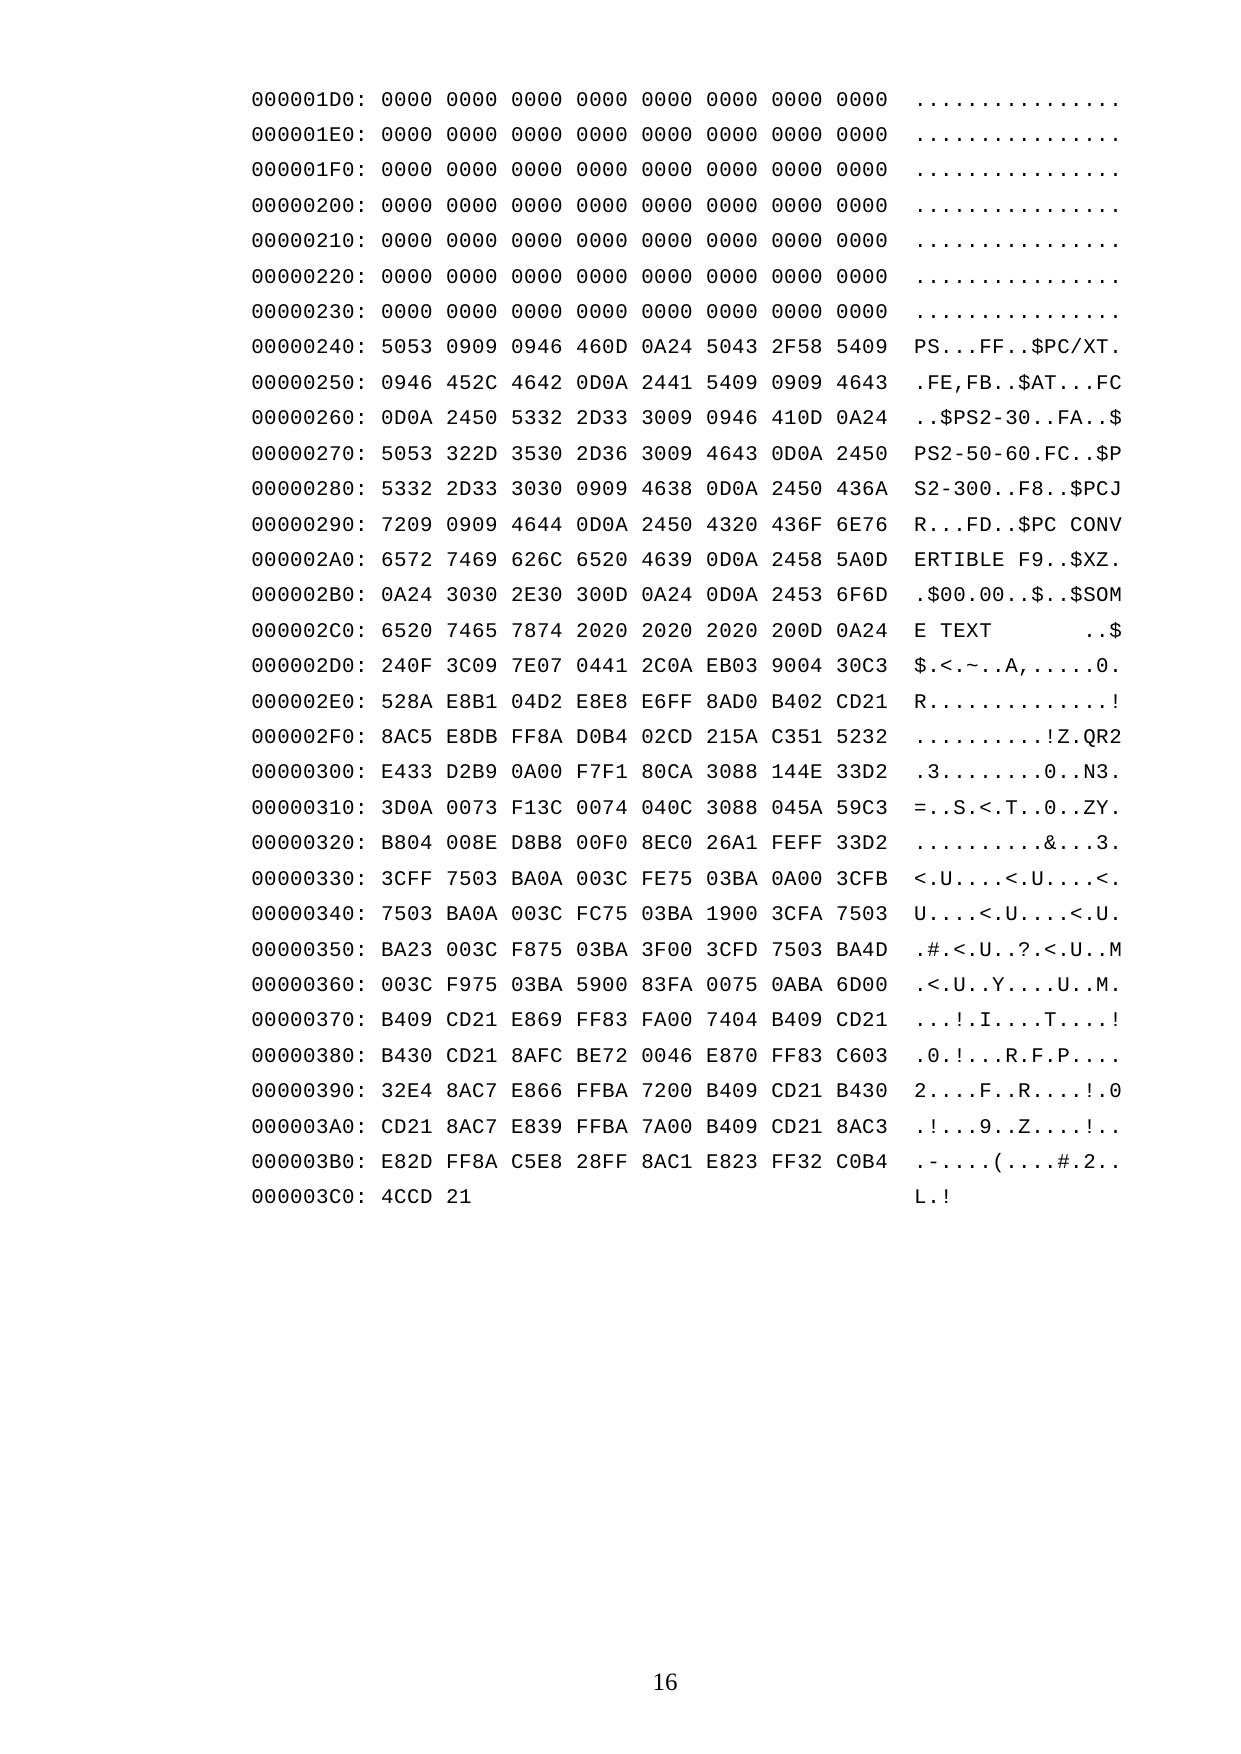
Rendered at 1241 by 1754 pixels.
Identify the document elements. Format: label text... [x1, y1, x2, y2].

text 00000230: 0000 0000 0000 0000 0000 0000 0000 0000 ................ [177, 301, 1152, 325]
text 00000300: e433 d2b9 0a00 f7f1 80ca 3088 144e 33d2 .3........0..N3. [177, 762, 1152, 785]
text 00000220: 0000 0000 0000 0000 0000 0000 0000 0000 ................ [177, 266, 1152, 289]
text 00000240: 5053 0909 0946 460d 0a24 5043 2f58 5409 PS...FF..$PC/XT. [177, 337, 1152, 360]
text 00000320: b804 008e d8b8 00f0 8ec0 26a1 feff 33d2 ..........&...3. [177, 832, 1152, 856]
text 000002b0: 0a24 3030 2e30 300d 0a24 0d0a 2453 6f6d .$00.00..$..$Som [177, 584, 1152, 608]
text 000003b0: e82d ff8a c5e8 28ff 8ac1 e823 ff32 c0b4 .-....(....#.2.. [177, 1151, 1152, 1175]
text 00000260: 0d0a 2450 5332 2d33 3009 0946 410d 0a24 ..$PS2-30..FA..$ [177, 407, 1152, 431]
text 000003c0: 4ccd 21 L.! [177, 1187, 1152, 1210]
text 000001e0: 0000 0000 0000 0000 0000 0000 0000 0000 ................ [177, 124, 1152, 148]
text 00000290: 7209 0909 4644 0d0a 2450 4320 436f 6e76 r...FD..$PC Conv [177, 514, 1152, 537]
text 00000330: 3cff 7503 ba0a 003c fe75 03ba 0a00 3cfb <.u....<.u....<. [177, 868, 1152, 891]
text 000002c0: 6520 7465 7874 2020 2020 2020 200d 0a24 e text ..$ [177, 620, 1152, 643]
text 00000390: 32e4 8ac7 e866 ffba 7200 b409 cd21 b430 2....f..r....!.0 [177, 1080, 1152, 1104]
text 00000360: 003c f975 03ba 5900 83fa 0075 0aba 6d00 .<.u..Y....u..m. [177, 974, 1152, 998]
text 00000210: 0000 0000 0000 0000 0000 0000 0000 0000 ................ [177, 230, 1152, 254]
text 00000250: 0946 452c 4642 0d0a 2441 5409 0909 4643 .FE,FB..$AT...FC [177, 372, 1152, 396]
text 00000200: 0000 0000 0000 0000 0000 0000 0000 0000 ................ [177, 195, 1152, 218]
text 00000370: b409 cd21 e869 ff83 fa00 7404 b409 cd21 ...!.i....t....! [177, 1009, 1152, 1033]
text 000002a0: 6572 7469 626c 6520 4639 0d0a 2458 5a0d ertible F9..$XZ. [177, 549, 1152, 573]
text 00000280: 5332 2d33 3030 0909 4638 0d0a 2450 436a S2-300..F8..$PCj [177, 478, 1152, 502]
text 00000380: b430 cd21 8afc be72 0046 e870 ff83 c603 .0.!...r.F.p.... [177, 1045, 1152, 1068]
text 00000310: 3d0a 0073 f13c 0074 040c 3088 045a 59c3 =..s.<.t..0..ZY. [177, 797, 1152, 821]
text 000003a0: cd21 8ac7 e839 ffba 7a00 b409 cd21 8ac3 .!...9..z....!.. [177, 1116, 1152, 1139]
text 00000270: 5053 322d 3530 2d36 3009 4643 0d0a 2450 PS2-50-60.FC..$P [177, 443, 1152, 466]
text 000002d0: 240f 3c09 7e07 0441 2c0a eb03 9004 30c3 $.<.~..A,.....0. [177, 655, 1152, 679]
text 000002f0: 8ac5 e8db ff8a d0b4 02cd 215a c351 5232 ..........!Z.QR2 [177, 726, 1152, 750]
text 00000350: ba23 003c f875 03ba 3f00 3cfd 7503 ba4d .#.<.u..?.<.u..M [177, 939, 1152, 962]
text 00000340: 7503 ba0a 003c fc75 03ba 1900 3cfa 7503 u....<.u....<.u. [177, 903, 1152, 927]
text 000002e0: 528a e8b1 04d2 e8e8 e6ff 8ad0 b402 cd21 R..............! [177, 691, 1152, 714]
text 000001d0: 0000 0000 0000 0000 0000 0000 0000 0000 ................ [177, 89, 1152, 112]
text 000001f0: 0000 0000 0000 0000 0000 0000 0000 0000 ................ [177, 159, 1152, 183]
